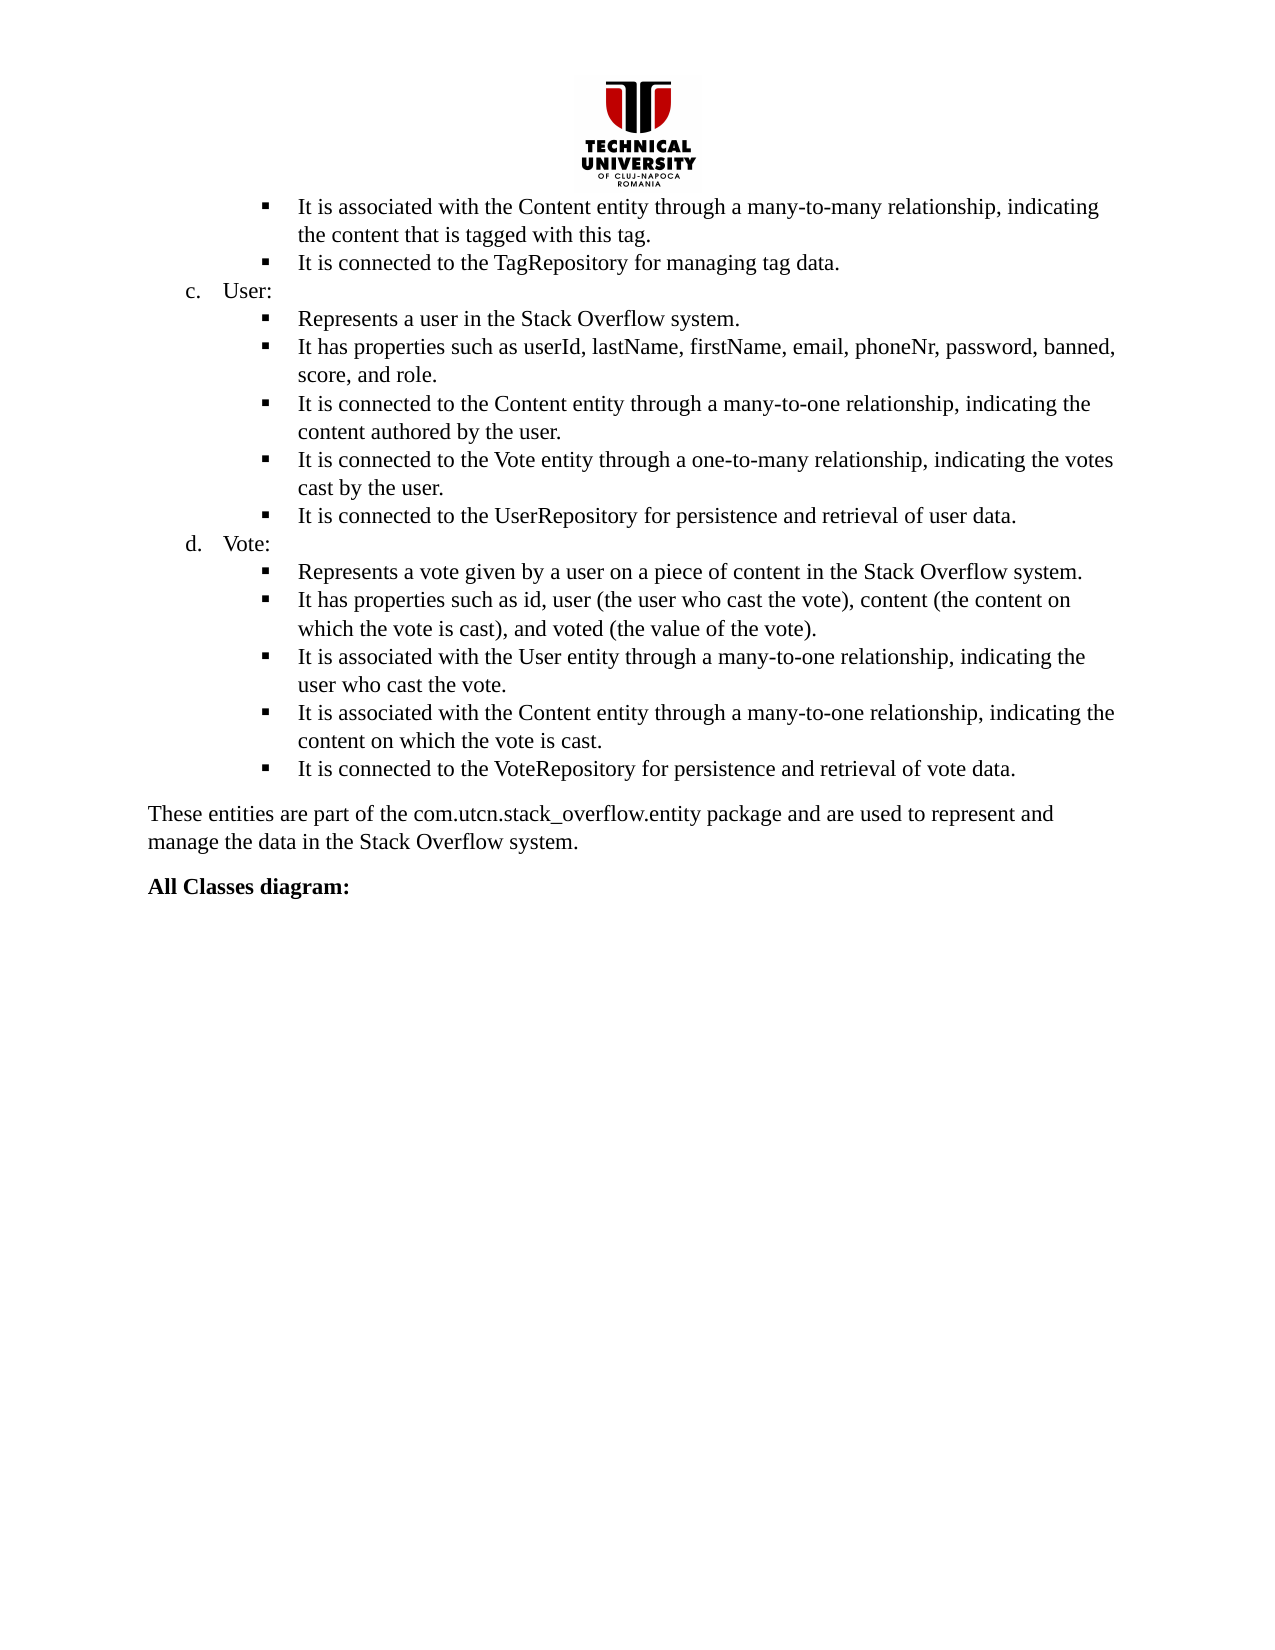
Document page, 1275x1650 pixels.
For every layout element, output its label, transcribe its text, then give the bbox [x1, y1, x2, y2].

text All Classes diagram: [148, 873, 1127, 899]
list It is connected to the UserRepository for persistence and retrieval of user data. [260, 502, 1127, 528]
list Represents a user in the Stack Overflow system. [260, 305, 1127, 332]
text These entities are part of the com.utcn.stack_overflow.entity package and are used to represent and manage the data in the Stack Overflow system. [148, 800, 1127, 854]
list It is connected to the Content entity through a many-to-one relationship, indicating the content authored by the user. [260, 389, 1127, 444]
list Vote: [185, 530, 1127, 557]
list It is connected to the VoteRepository for persistence and retrieval of vote data. [260, 755, 1127, 782]
list It has properties such as id, user (the user who cast the vote), content (the content on which the vote is cast), and voted (the value of the vote). [260, 586, 1127, 641]
list It has properties such as userId, lastName, firstName, email, phoneNr, password, banned, score, and role. [260, 333, 1127, 388]
list It is associated with the User entity through a many-to-one relationship, indicating the user who cast the vote. [260, 643, 1127, 697]
list It is connected to the Vote entity through a one-to-many relationship, indicating the votes cast by the user. [260, 446, 1127, 500]
list It is associated with the Content entity through a many-to-many relationship, indicating the content that is tagged with this tag. [260, 193, 1127, 247]
list It is connected to the TagRepository for managing tag data. [260, 249, 1127, 275]
list User: [185, 277, 1127, 303]
list It is associated with the Content entity through a many-to-one relationship, indicating the content on which the vote is cast. [260, 699, 1127, 753]
list Represents a vote given by a user on a piece of content in the Stack Overflow system. [260, 558, 1127, 585]
